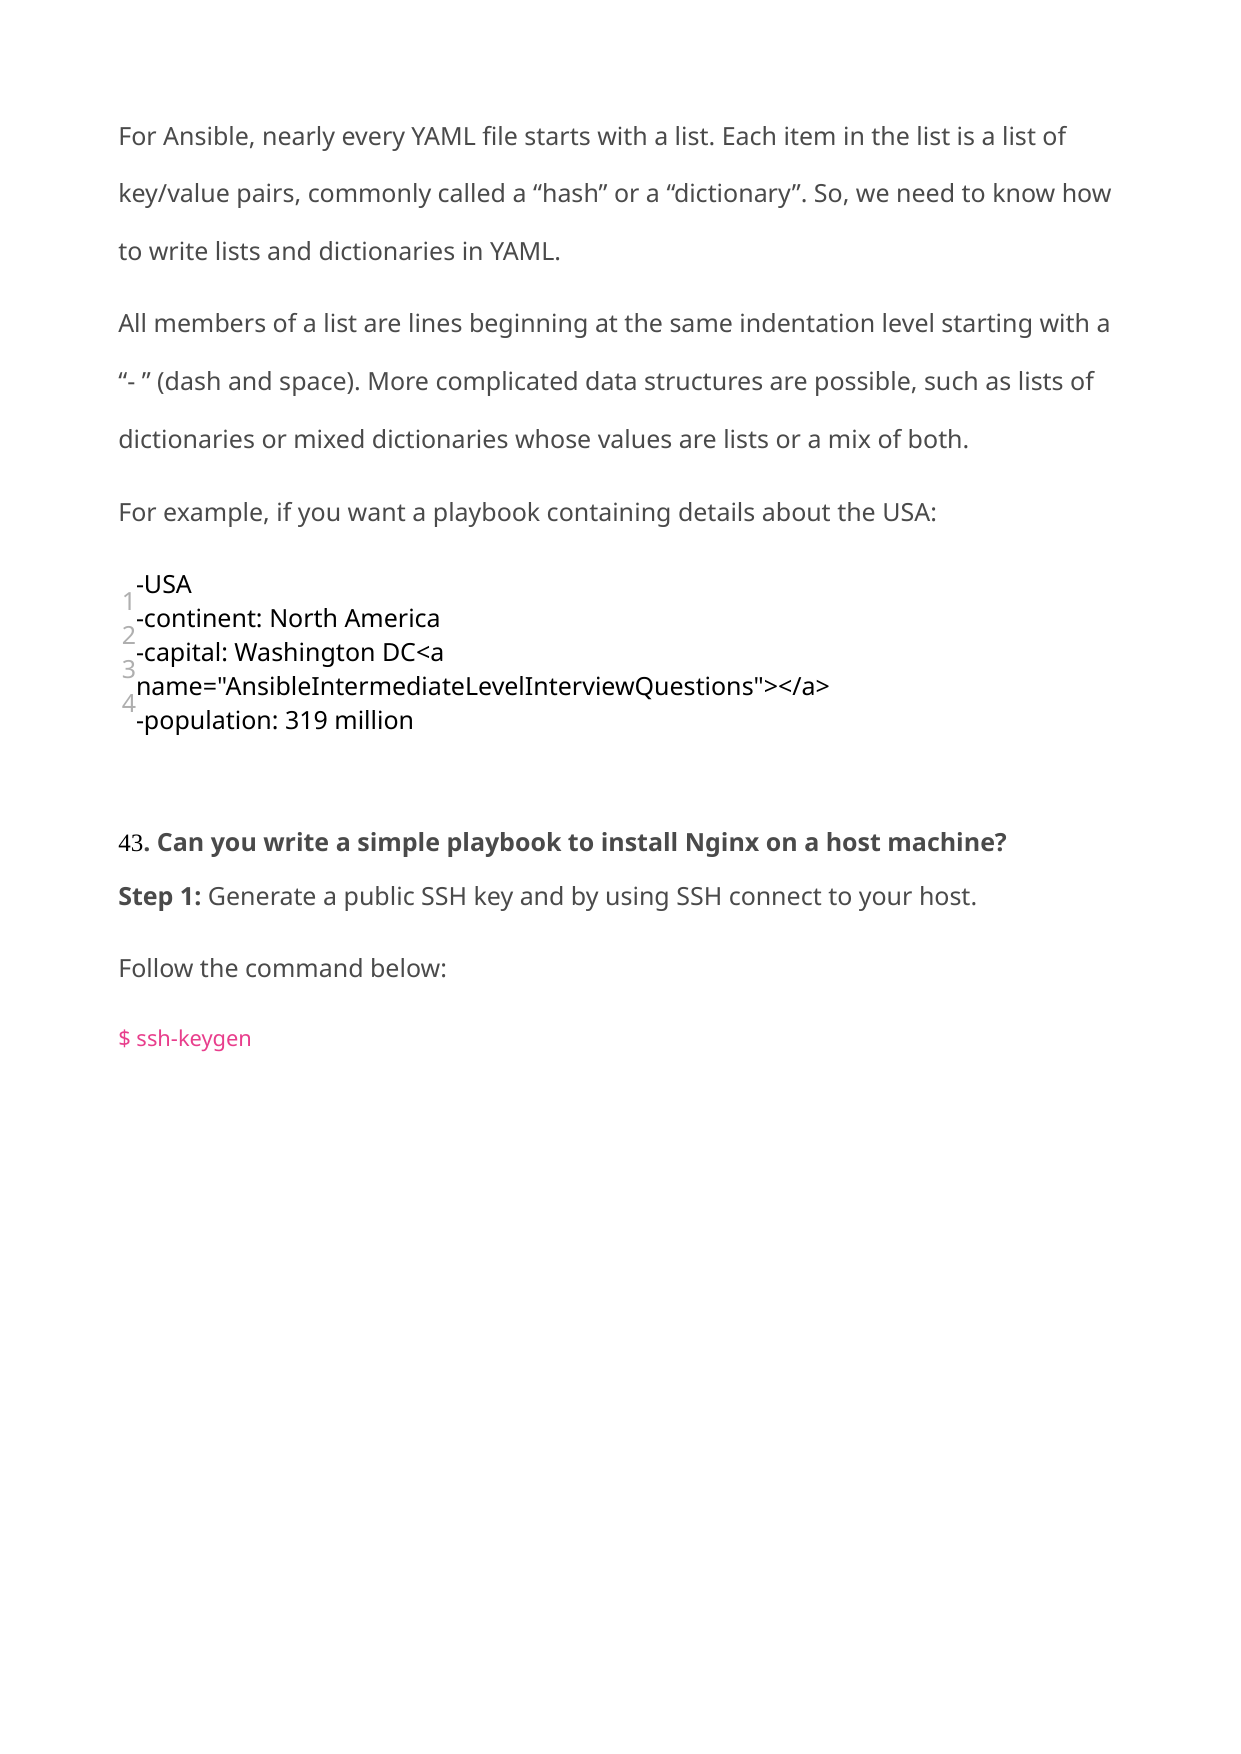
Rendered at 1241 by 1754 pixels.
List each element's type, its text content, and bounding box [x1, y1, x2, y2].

text Follow the command below: [118, 951, 1122, 985]
text For example, if you want a playbook containing details about the USA: [118, 494, 1122, 528]
table_header 1 2 3 4 [118, 567, 136, 737]
table_header -USA -continent: North America -capital: Washington DC<a name="AnsibleIntermediateLevelInterviewQuestions"></a> -population: 319 million [136, 567, 1122, 737]
text Step 1: Generate a public SSH key and by using SSH connect to your host. [118, 878, 1122, 912]
text 43. Can you write a simple playbook to install Nginx on a host machine? [118, 791, 1122, 858]
text $ ssh-keygen [118, 1023, 1122, 1053]
text For Ansible, nearly every YAML file starts with a list. Each item in the list is a list of key/value pairs, commonly called a “hash” or a “dictionary”. So, we need to know how to write lists and dictionaries in YAML. [118, 118, 1122, 268]
text All members of a list are lines beginning at the same indentation level starting with a “- ” (dash and space). More complicated data structures are possible, such as lists of dictionaries or mixed dictionaries whose values are lists or a mix of both. [118, 306, 1122, 456]
